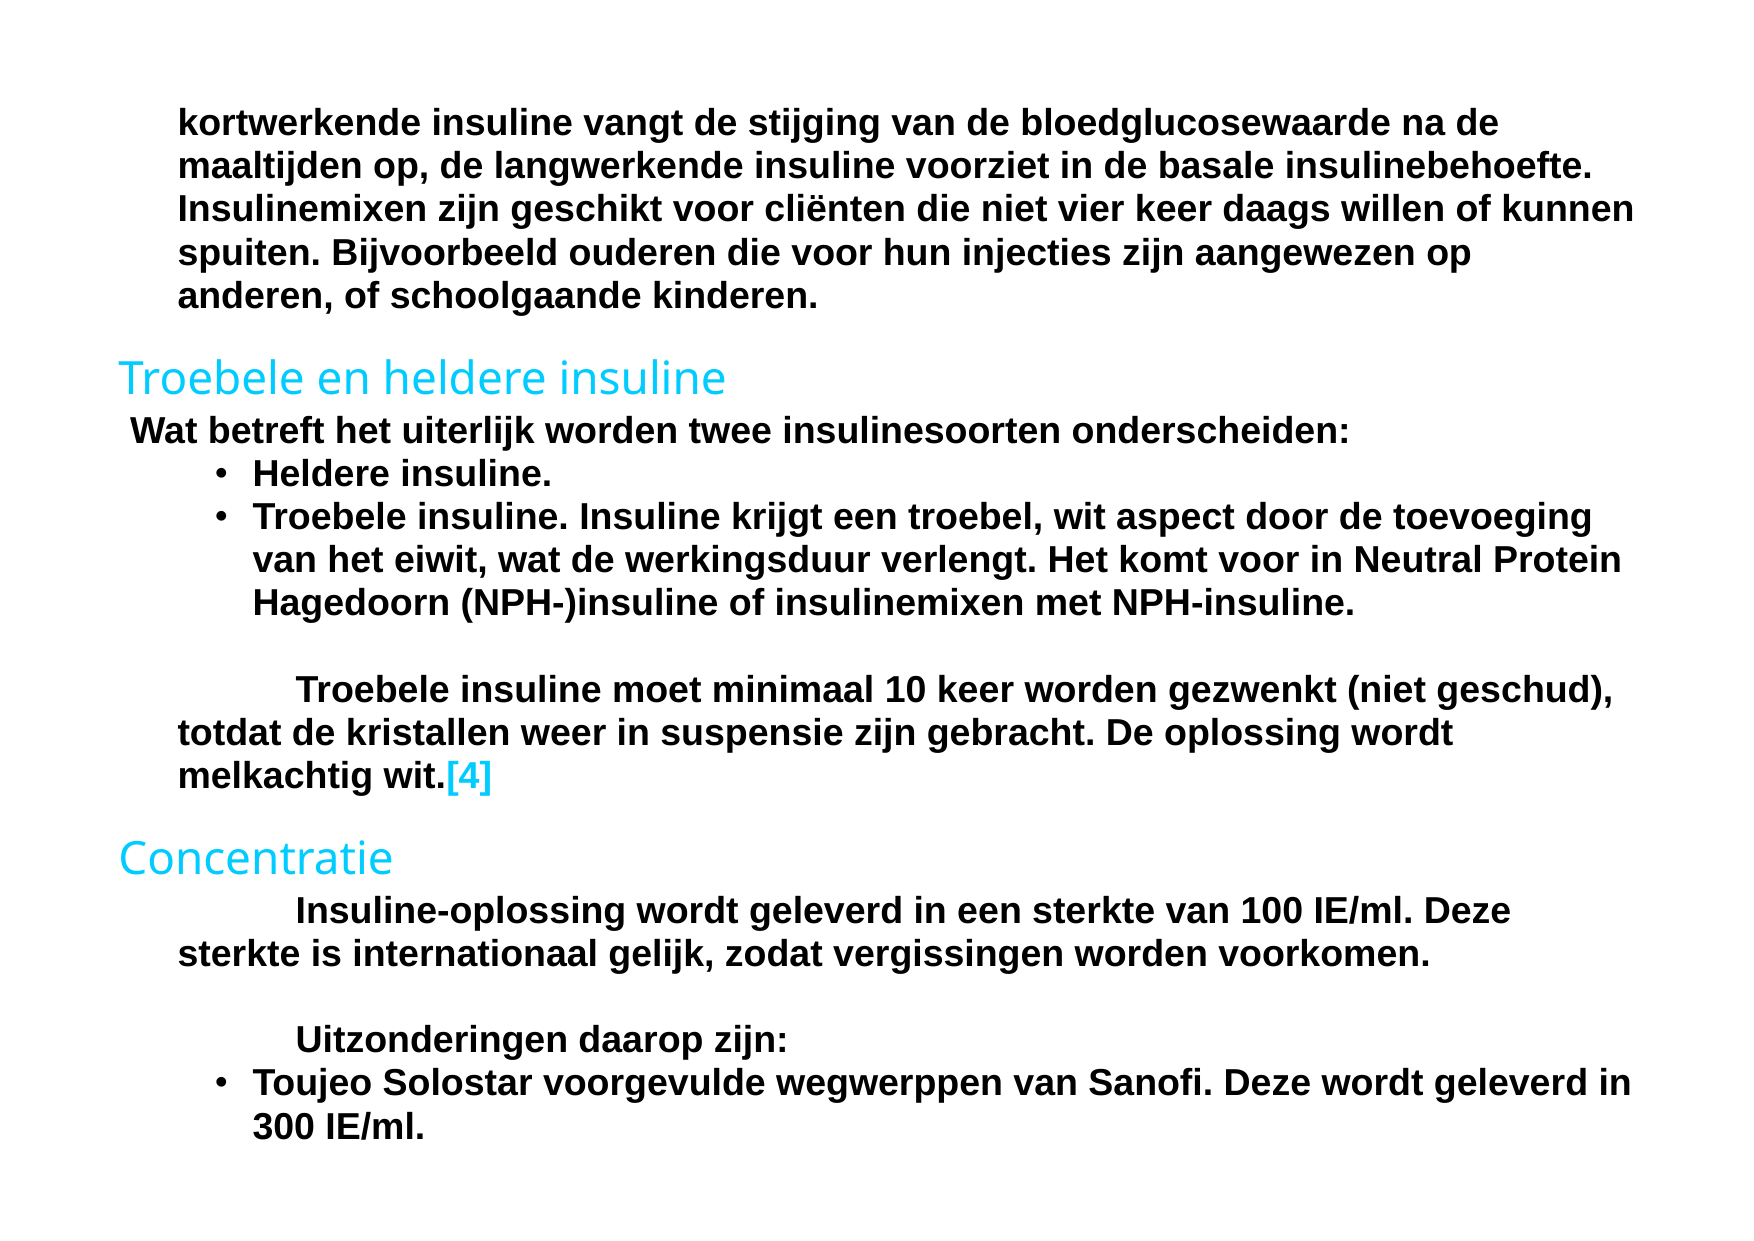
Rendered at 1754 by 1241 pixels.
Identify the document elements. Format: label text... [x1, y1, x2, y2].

subtitle Troebele insuline. Insuline krijgt een troebel, wit aspect door de toevoeging van het eiwit, wat de werkingsduur verlengt. Het komt voor in Neutral Protein Hagedoorn (NPH-)insuline of insulinemixen met NPH-insuline. [215, 494, 1636, 624]
subtitle Troebele en heldere insuline [118, 346, 1636, 408]
subtitle Wat betreft het uiterlijk worden twee insulinesoorten onderscheiden: [130, 408, 1636, 451]
subtitle Heldere insuline. [215, 451, 1636, 494]
subtitle Uitzonderingen daarop zijn: [177, 1017, 1636, 1061]
subtitle kortwerkende insuline vangt de stijging van de bloedglucosewaarde na de maaltijden op, de langwerkende insuline voorziet in de basale insulinebehoefte. Insulinemixen zijn geschikt voor cliënten die niet vier keer daags willen of kunnen spuiten. Bijvoorbeeld ouderen die voor hun injecties zijn aangewezen op anderen, of schoolgaande kinderen. [177, 100, 1636, 316]
subtitle Troebele insuline moet minimaal 10 keer worden gezwenkt (niet geschud), totdat de kristallen weer in suspensie zijn gebracht. De oplossing wordt melkachtig wit.[4] [177, 667, 1636, 796]
subtitle Toujeo Solostar voorgevulde wegwerppen van Sanofi. Deze wordt geleverd in 300 IE/ml. [215, 1061, 1636, 1147]
subtitle Concentratie [118, 826, 1636, 888]
subtitle Insuline-oplossing wordt geleverd in een sterkte van 100 IE/ml. Deze sterkte is internationaal gelijk, zodat vergissingen worden voorkomen. [177, 888, 1636, 974]
